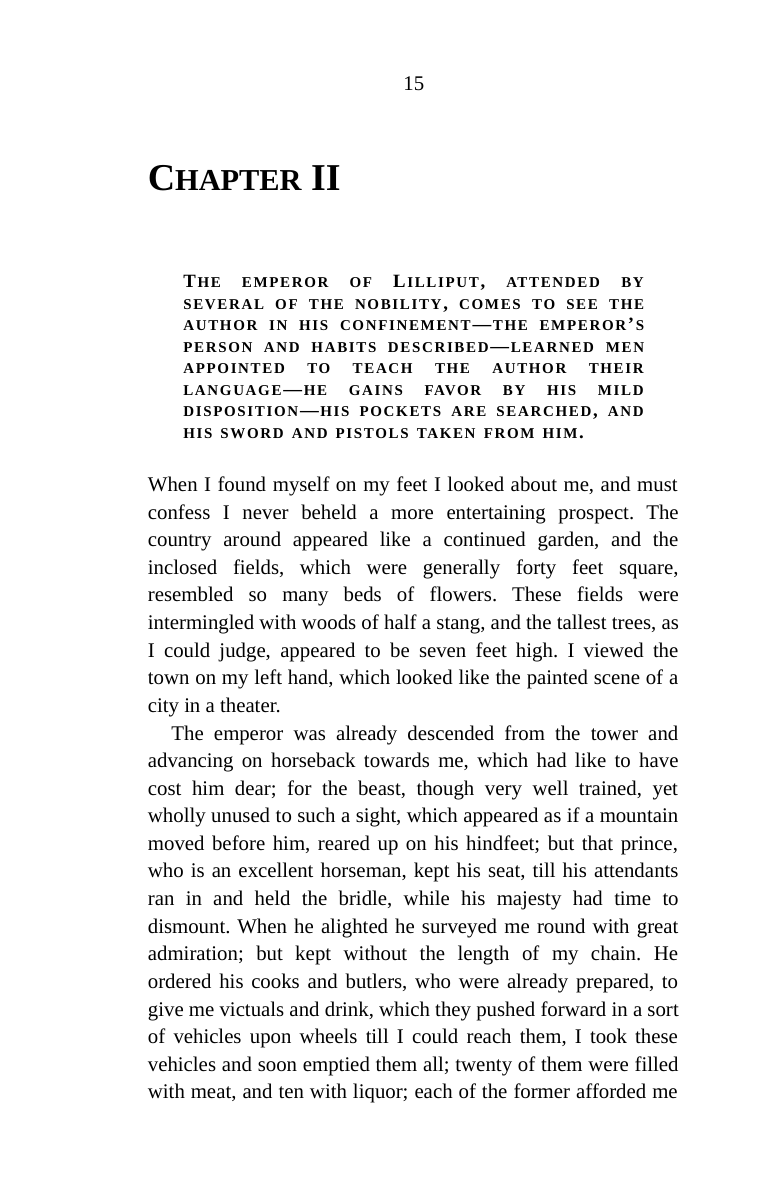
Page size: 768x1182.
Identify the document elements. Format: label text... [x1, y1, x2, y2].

text When I found myself on my feet I looked about me, and must confess I never beheld a more entertaining prospect. The country around appeared like a continued garden, and the inclosed fields, which were generally forty feet square, resembled so many beds of flowers. These fields were intermingled with woods of half a stang, and the tallest trees, as I could judge, appeared to be seven feet high. I viewed the town on my left hand, which looked like the painted scene of a city in a theater. [148, 472, 679, 717]
text The emperor of Lilliput, attended by several of the nobility, comes to see the author in his confinement—the emperor’s person and habits described—learned men appointed to teach the author their language—he gains favor by his mild disposition—his pockets are searched, and his sword and pistols taken from him. [183, 270, 644, 442]
text The emperor was already descended from the tower and advancing on horseback towards me, which had like to have cost him dear; for the beast, though very well trained, yet wholly unused to such a sight, which appeared as if a mountain moved before him, reared up on his hindfeet; but that prince, who is an excellent horseman, kept his seat, till his attendants ran in and held the bridle, while his majesty had time to dismount. When he alighted he surveyed me round with great admiration; but kept without the length of my chain. He ordered his cooks and butlers, who were already prepared, to give me victuals and drink, which they pushed forward in a sort of vehicles upon wheels till I could reach them, I took these vehicles and soon emptied them all; twenty of them were filled with meat, and ten with liquor; each of the former afforded me [148, 720, 679, 1103]
subtitle Chapter II [148, 155, 679, 198]
